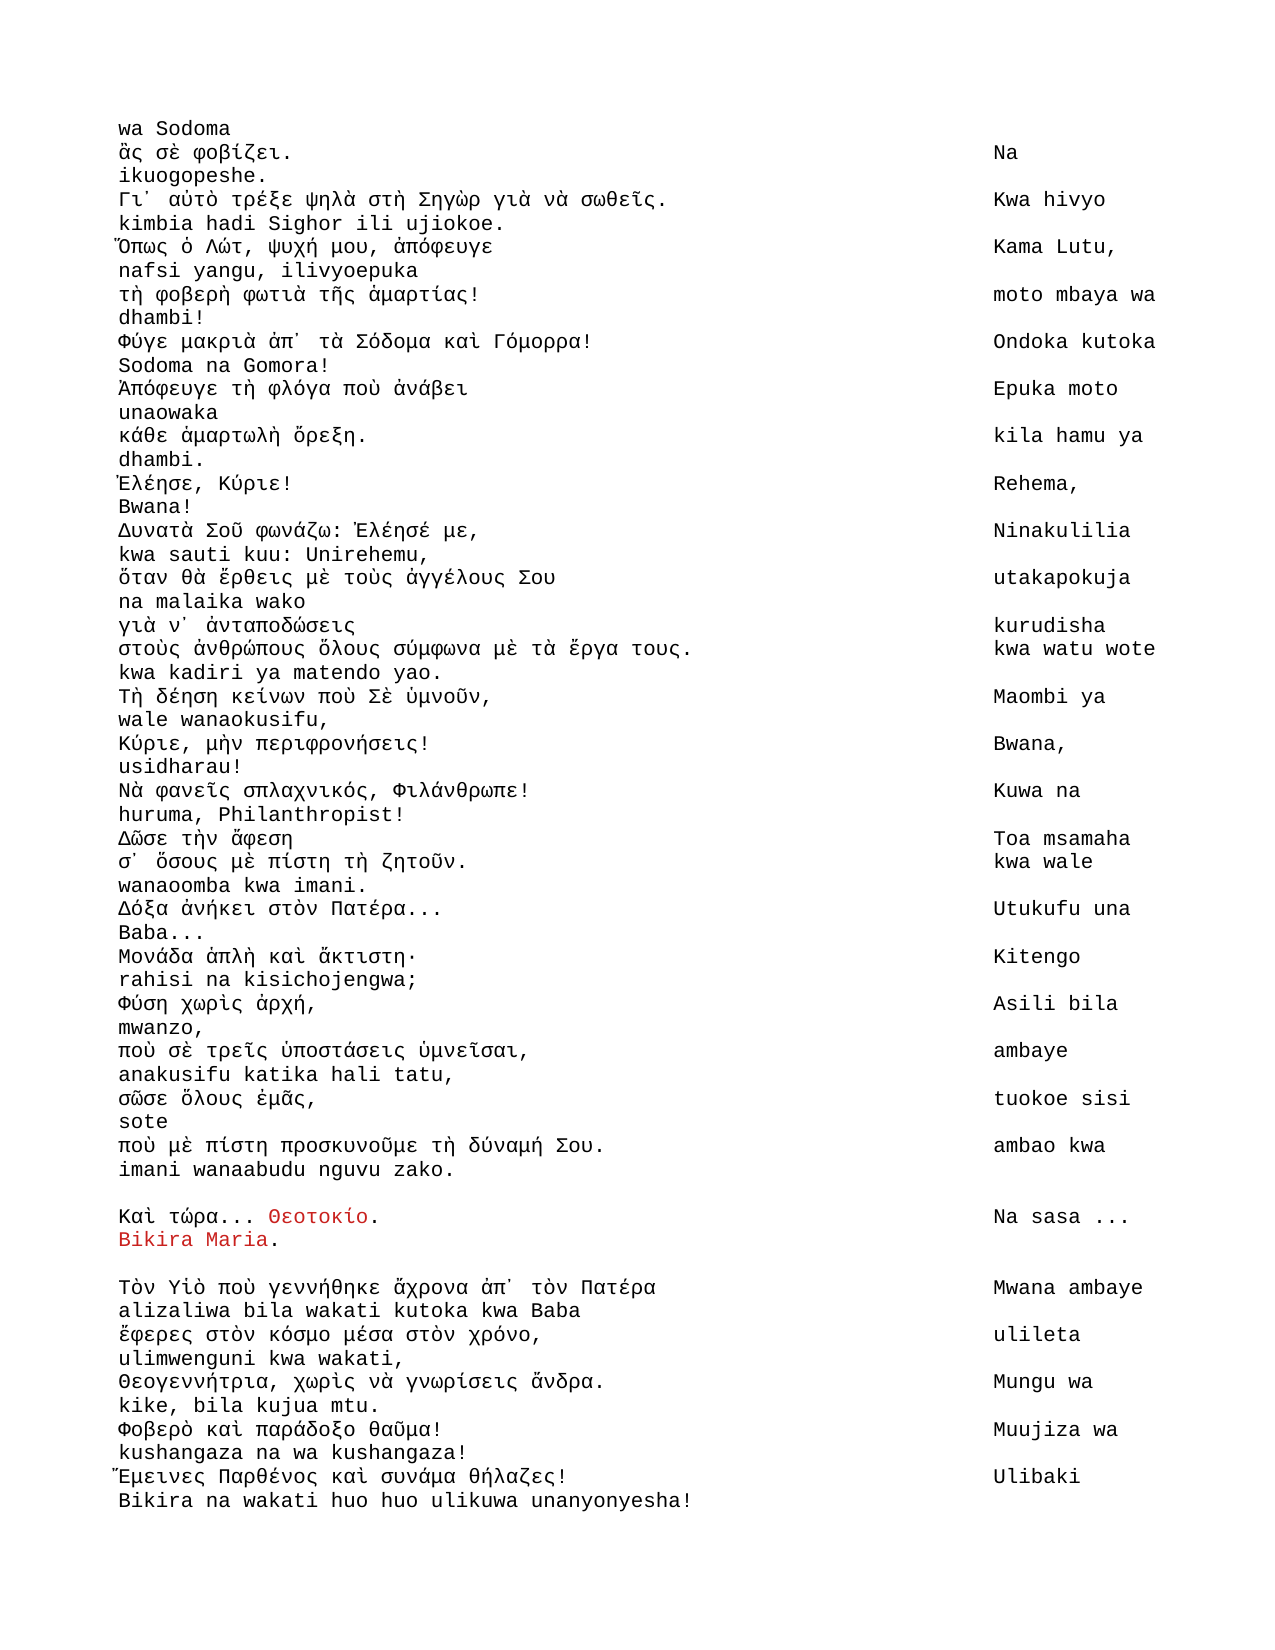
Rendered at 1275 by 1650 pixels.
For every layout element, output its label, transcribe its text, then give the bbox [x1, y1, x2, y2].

text ποὺ σὲ τρεῖς ὑποστάσεις ὑμνεῖσαι, ambaye anakusifu katika hali tatu, [118, 1040, 1157, 1088]
text γιὰ ν᾿ ἀνταποδώσεις kurudisha [118, 615, 1157, 638]
text Νὰ φανεῖς σπλαχνικός, Φιλάνθρωπε! Kuwa na huruma, Philanthropist! [118, 780, 1157, 827]
text Μονάδα ἁπλὴ καὶ ἄκτιστη· Kitengo rahisi na kisichojengwa; [118, 946, 1157, 993]
text Ἀπόφευγε τὴ φλόγα ποὺ ἀνάβει Epuka moto unaowaka [118, 378, 1157, 426]
text Φύση χωρὶς ἀρχή, Asili bila mwanzo, [118, 993, 1157, 1040]
text Ἔμεινες Παρθένος καὶ συνάμα θήλαζες! Ulibaki Bikira na wakati huo huo ulikuwa unanyonyesha! [118, 1466, 1157, 1513]
text σῶσε ὅλους ἐμᾶς, tuokoe sisi sote [118, 1088, 1157, 1135]
text ὅταν θὰ ἔρθεις μὲ τοὺς ἀγγέλους Σου utakapokuja na malaika wako [118, 567, 1157, 615]
text Τὸν Υἱὸ ποὺ γεννήθηκε ἄχρονα ἀπ᾿ τὸν Πατέρα Mwana ambaye alizaliwa bila wakati kutoka kwa Baba [118, 1277, 1157, 1324]
text Δόξα ἀνήκει στὸν Πατέρα... Utukufu una Baba... [118, 898, 1157, 946]
text Φύγε μακριὰ ἀπ᾿ τὰ Σόδομα καὶ Γόμορρα! Ondoka kutoka Sodoma na Gomora! [118, 331, 1157, 378]
text Δυνατὰ Σοῦ φωνάζω: Ἐλέησέ με, Ninakulilia kwa sauti kuu: Unirehemu, [118, 520, 1157, 567]
text Καὶ τώρα... Θεοτοκίο. Na sasa ... Bikira Maria. [118, 1206, 1157, 1253]
text κάθε ἁμαρτωλὴ ὄρεξη. kila hamu ya dhambi. [118, 426, 1157, 473]
text Ὅπως ὁ Λώτ, ψυχή μου, ἀπόφευγε Kama Lutu, nafsi yangu, ilivyoepuka [118, 236, 1157, 284]
text Ἐλέησε, Κύριε! Rehema, Bwana! [118, 473, 1157, 520]
text ποὺ μὲ πίστη προσκυνοῦμε τὴ δύναμή Σου. ambao kwa imani wanaabudu nguvu zako. [118, 1135, 1157, 1182]
text τὴ φοβερὴ φωτιὰ τῆς ἁμαρτίας! moto mbaya wa dhambi! [118, 284, 1157, 331]
text Κύριε, μὴν περιφρονήσεις! Bwana, usidharau! [118, 733, 1157, 780]
text ἔφερες στὸν κόσμο μέσα στὸν χρόνο, ulileta ulimwenguni kwa wakati, [118, 1324, 1157, 1371]
text Φοβερὸ καὶ παράδοξο θαῦμα! Muujiza wa kushangaza na wa kushangaza! [118, 1419, 1157, 1466]
text Γι᾿ αὐτὸ τρέξε ψηλὰ στὴ Σηγὼρ γιὰ νὰ σωθεῖς. Kwa hivyo kimbia hadi Sighor ili ujiokoe. [118, 189, 1157, 236]
text σ᾿ ὅσους μὲ πίστη τὴ ζητοῦν. kwa wale wanaoomba kwa imani. [118, 851, 1157, 898]
text στοὺς ἀνθρώπους ὅλους σύμφωνα μὲ τὰ ἔργα τους. kwa watu wote kwa kadiri ya matendo yao. [118, 638, 1157, 686]
text Θεογεννήτρια, χωρὶς νὰ γνωρίσεις ἄνδρα. Mungu wa kike, bila kujua mtu. [118, 1371, 1157, 1419]
text wa Sodoma [118, 118, 1157, 142]
text Τὴ δέηση κείνων ποὺ Σὲ ὑμνοῦν, Maombi ya wale wanaokusifu, [118, 686, 1157, 733]
text ἂς σὲ φοβίζει. Na ikuogopeshe. [118, 142, 1157, 189]
text Δῶσε τὴν ἄφεση Toa msamaha [118, 827, 1157, 851]
